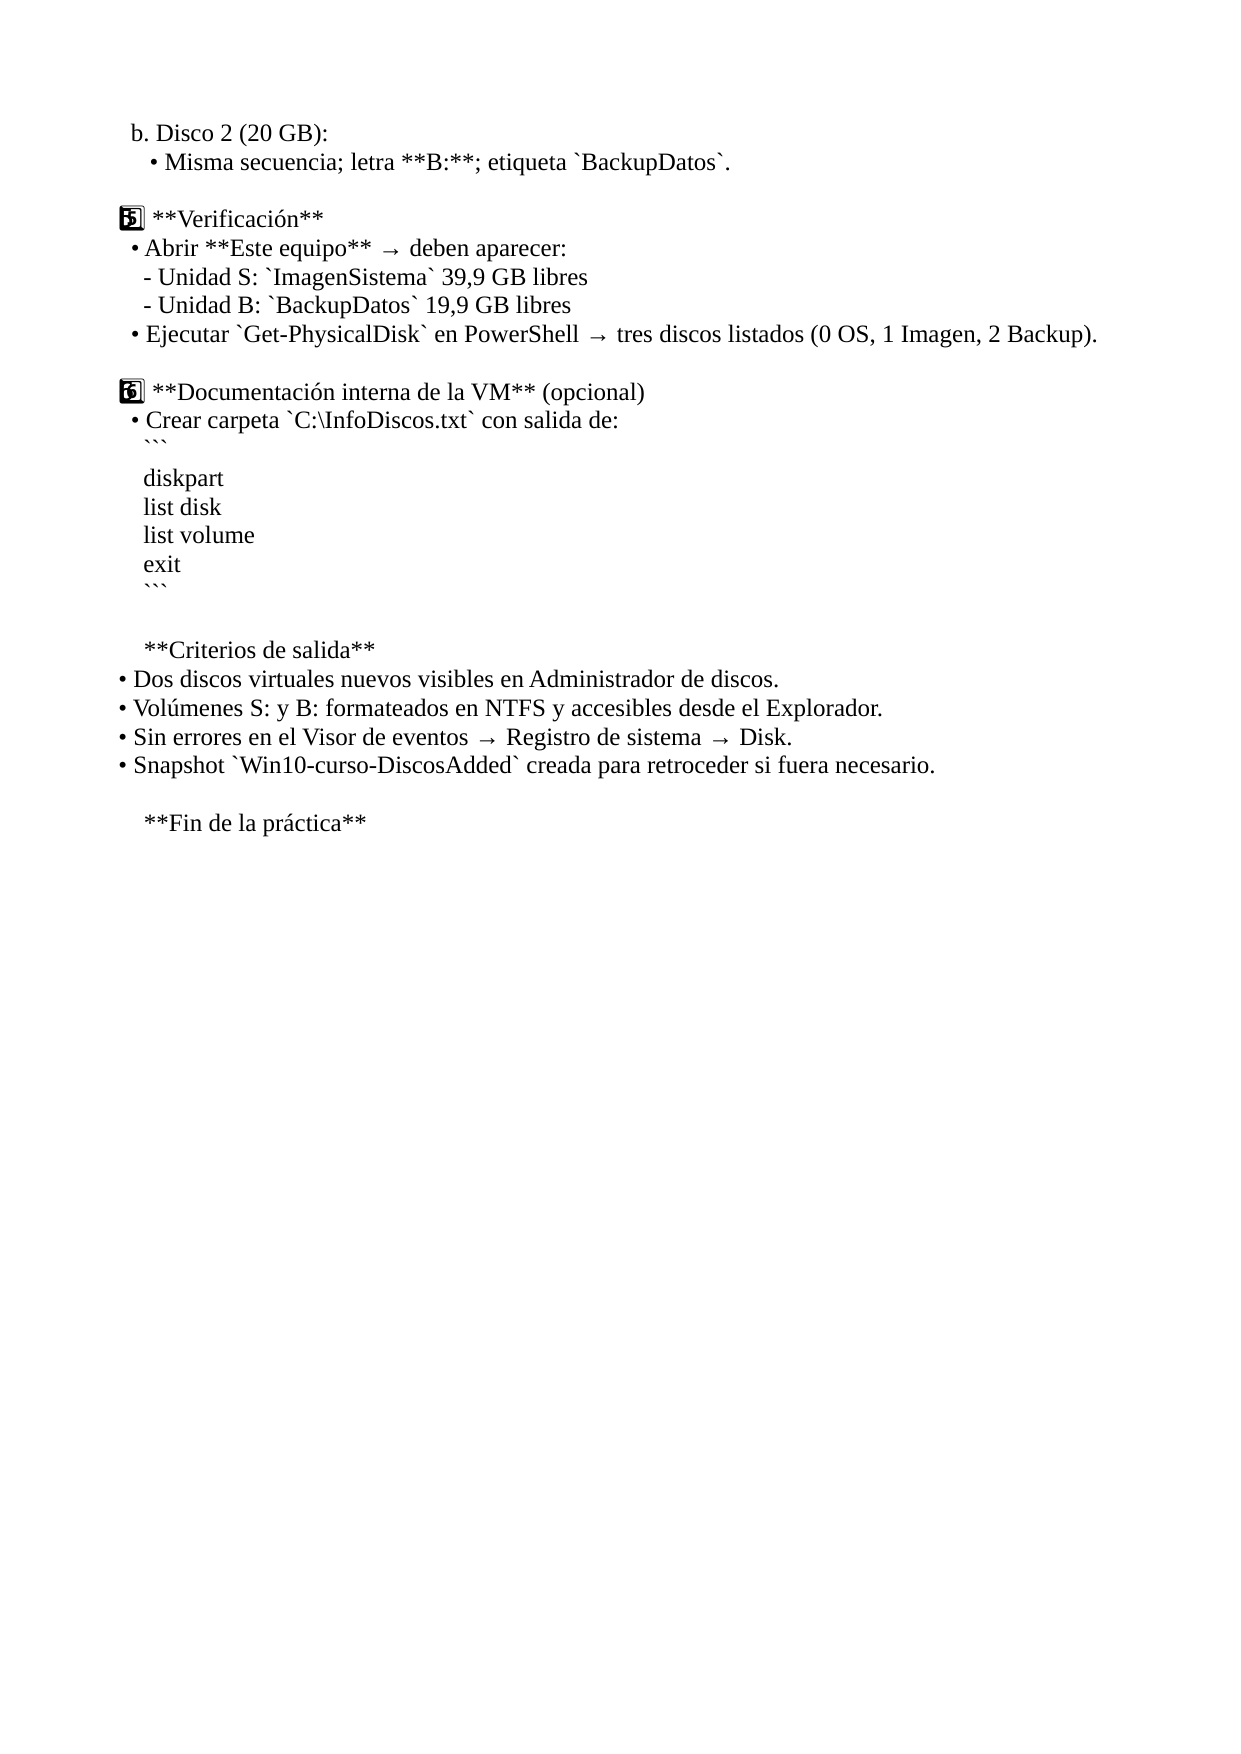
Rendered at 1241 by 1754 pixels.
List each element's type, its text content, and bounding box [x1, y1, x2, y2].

text ``` [118, 578, 1122, 607]
text • Crear carpeta `C:\InfoDiscos.txt` con salida de: [118, 406, 1122, 434]
text ``` [118, 434, 1122, 463]
text • Sin errores en el Visor de eventos → Registro de sistema → Disk. [118, 722, 1122, 751]
text • Snapshot `Win10-curso-DiscosAdded` creada para retroceder si fuera necesario. [118, 751, 1122, 779]
text - Unidad S: `ImagenSistema` 39,9 GB libres [118, 262, 1122, 291]
text 6️⃣ **Documentación interna de la VM** (opcional) [118, 377, 1122, 406]
text • Abrir **Este equipo** → deben aparecer: [118, 233, 1122, 262]
text - Unidad B: `BackupDatos` 19,9 GB libres [118, 291, 1122, 319]
text • Dos discos virtuales nuevos visibles en Administrador de discos. [118, 664, 1122, 693]
text • Ejecutar `Get-PhysicalDisk` en PowerShell → tres discos listados (0 OS, 1 Imagen, 2 Backup). [118, 319, 1122, 348]
text diskpart [118, 463, 1122, 492]
text • Misma secuencia; letra **B:**; etiqueta `BackupDatos`. [118, 147, 1122, 176]
text list disk [118, 492, 1122, 521]
text exit [118, 549, 1122, 578]
text list volume [118, 521, 1122, 549]
text 🔚 **Fin de la práctica** [118, 808, 1122, 837]
text ✅ **Criterios de salida** [118, 636, 1122, 664]
text 5️⃣ **Verificación** [118, 204, 1122, 233]
text b. Disco 2 (20 GB): [118, 118, 1122, 147]
text • Volúmenes S: y B: formateados en NTFS y accesibles desde el Explorador. [118, 693, 1122, 722]
